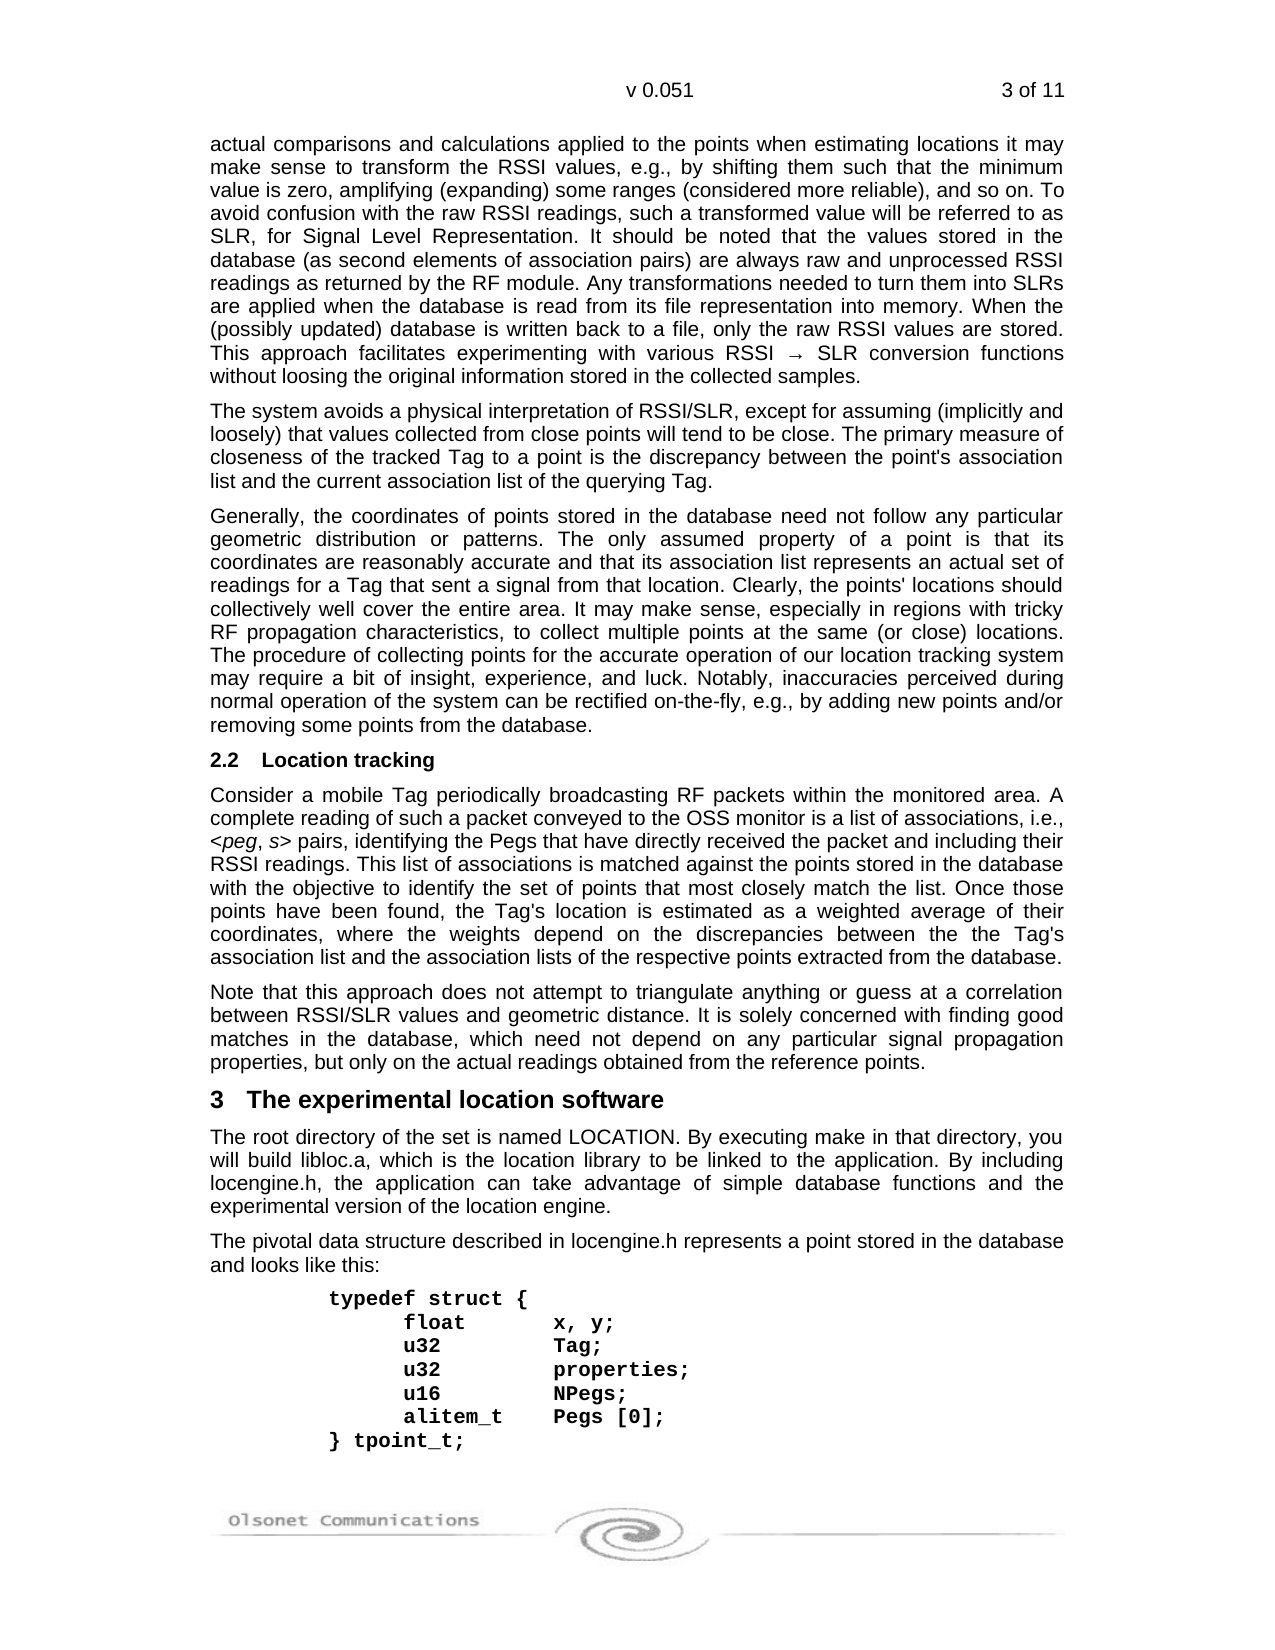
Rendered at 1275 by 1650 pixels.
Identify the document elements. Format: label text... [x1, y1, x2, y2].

text Note that this approach does not attempt to triangulate anything or guess at a correlation between RSSI/SLR values and geometric distance. It is solely concerned with finding good matches in the database, which need not depend on any particular signal propagation properties, but only on the actual readings obtained from the reference points. [210, 981, 1065, 1074]
picture [210, 1492, 1065, 1584]
subtitle Location tracking [210, 748, 1065, 771]
text alitem_t Pegs [0]; [328, 1406, 1065, 1430]
text u16 NPegs; [328, 1383, 1065, 1406]
text The root directory of the set is named LOCATION. By executing make in that directory, you will build libloc.a, which is the location library to be linked to the application. By including locengine.h, the application can take advantage of simple database functions and the experimental version of the location engine. [210, 1125, 1065, 1218]
text u32 properties; [328, 1359, 1065, 1383]
text Consider a mobile Tag periodically broadcasting RF packets within the monitored area. A complete reading of such a packet conveyed to the OSS monitor is a list of associations, i.e., <peg, s> pairs, identifying the Pegs that have directly received the packet and including their RSSI readings. This list of associations is matched against the points stored in the database with the objective to identify the set of points that most closely match the list. Once those points have been found, the Tag's location is estimated as a weighted average of their coordinates, where the weights depend on the discrepancies between the the Tag's association list and the association lists of the respective points extracted from the database. [210, 783, 1065, 969]
text The system avoids a physical interpretation of RSSI/SLR, except for assuming (implicitly and loosely) that values collected from close points will tend to be close. The primary measure of closeness of the tracked Tag to a point is the discrepancy between the point's association list and the current association list of the querying Tag. [210, 399, 1065, 492]
text } tpoint_t; [328, 1430, 1065, 1454]
text typedef struct { [328, 1288, 1065, 1312]
text The pivotal data structure described in locengine.h represents a point stored in the database and looks like this: [210, 1230, 1065, 1276]
text actual comparisons and calculations applied to the points when estimating locations it may make sense to transform the RSSI values, e.g., by shifting them such that the minimum value is zero, amplifying (expanding) some ranges (considered more reliable), and so on. To avoid confusion with the raw RSSI readings, such a transformed value will be referred to as SLR, for Signal Level Representation. It should be noted that the values stored in the database (as second elements of association pairs) are always raw and unprocessed RSSI readings as returned by the RF module. Any transformations needed to turn them into SLRs are applied when the database is read from its file representation into memory. When the (possibly updated) database is written back to a file, only the raw RSSI values are stored. This approach facilitates experimenting with various RSSI → SLR conversion functions without loosing the original information stored in the collected samples. [210, 132, 1065, 388]
text u32 Tag; [328, 1335, 1065, 1359]
text Generally, the coordinates of points stored in the database need not follow any particular geometric distribution or patterns. The only assumed property of a point is that its coordinates are reasonably accurate and that its association list represents an actual set of readings for a Tag that sent a signal from that location. Clearly, the points' locations should collectively well cover the entire area. It may make sense, especially in regions with tricky RF propagation characteristics, to collect multiple points at the same (or close) locations. The procedure of collecting points for the accurate operation of our location tracking system may require a bit of insight, experience, and luck. Notably, inaccuracies perceived during normal operation of the system can be rectified on-the-fly, e.g., by adding new points and/or removing some points from the database. [210, 504, 1065, 736]
subtitle The experimental location software [210, 1086, 1065, 1113]
text float x, y; [328, 1312, 1065, 1335]
